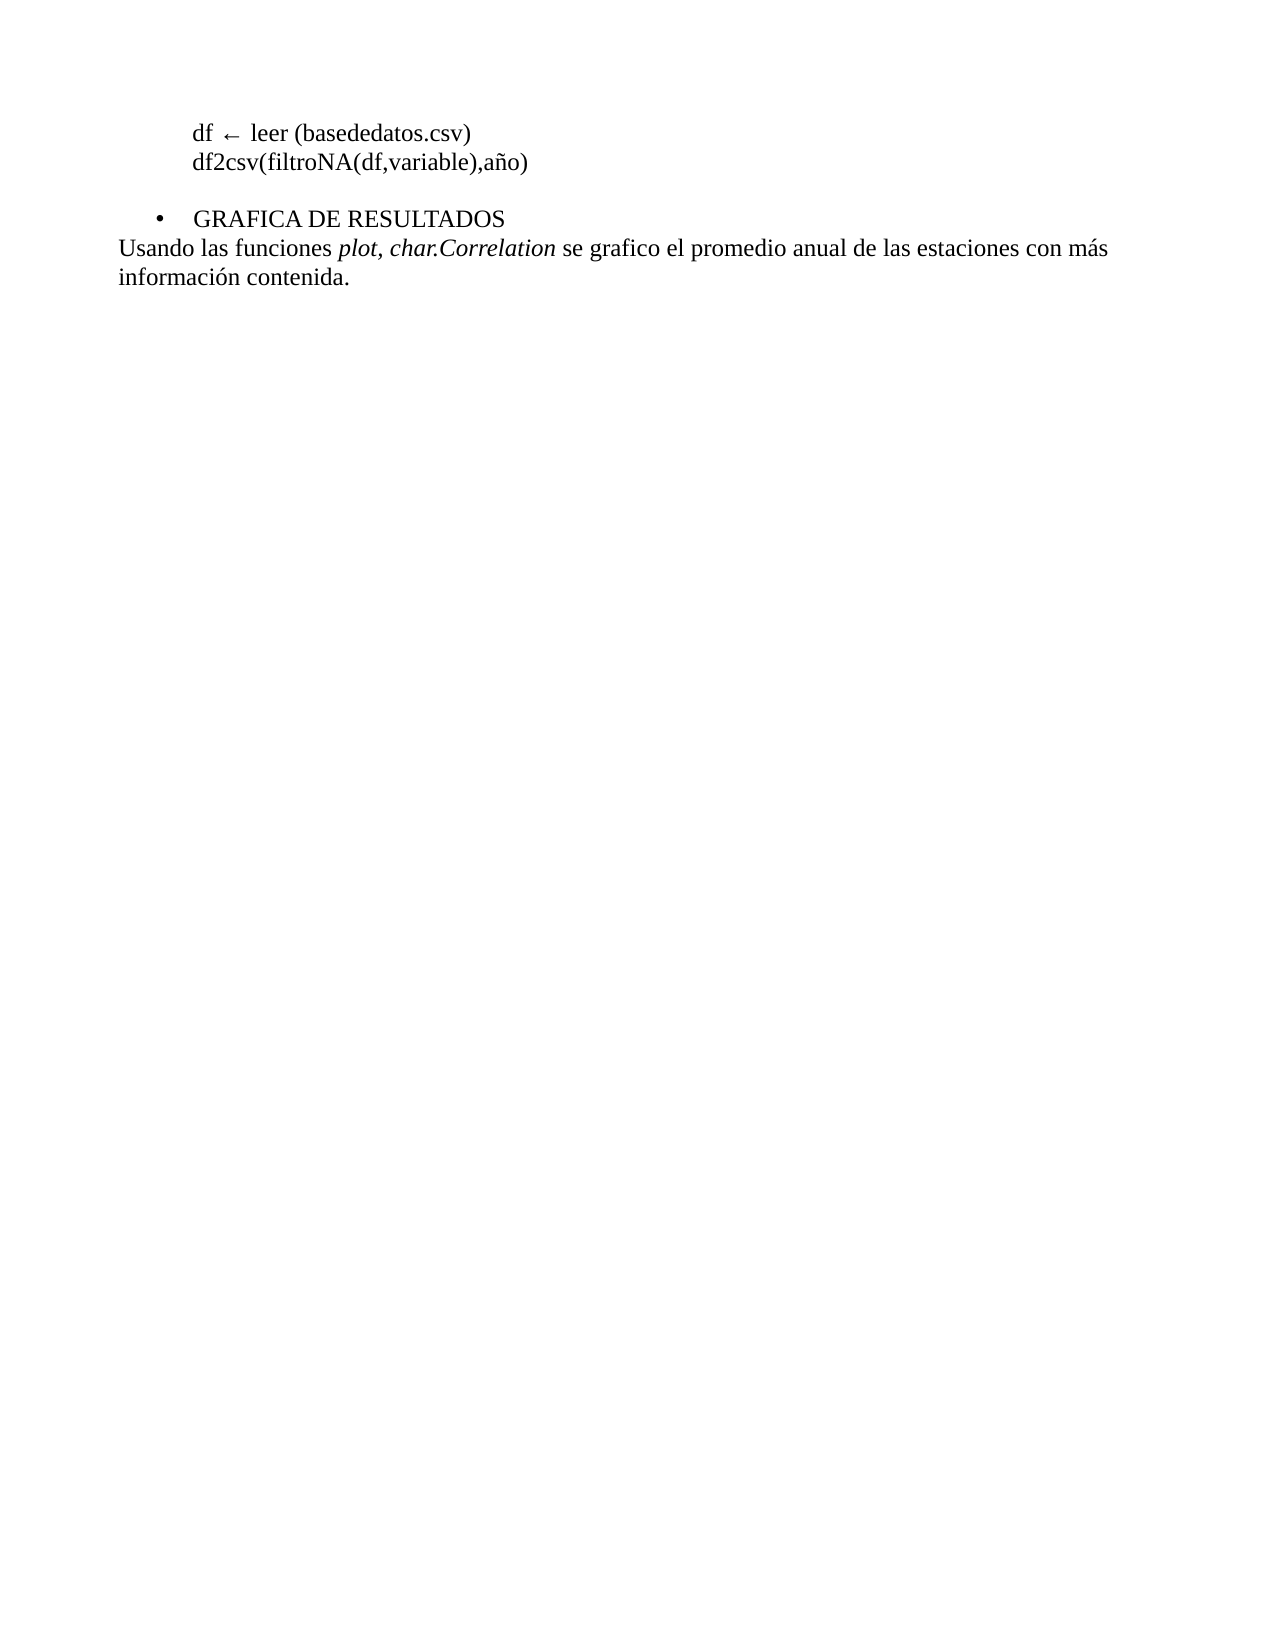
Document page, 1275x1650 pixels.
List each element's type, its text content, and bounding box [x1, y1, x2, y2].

text Usando las funciones plot, char.Correlation se grafico el promedio anual de las estaciones con más información contenida. [118, 233, 1157, 291]
text df2csv(filtroNA(df,variable),año) [118, 147, 1157, 176]
text df ← leer (basededatos.csv) [118, 118, 1157, 147]
list GRAFICA DE RESULTADOS [156, 204, 1157, 233]
